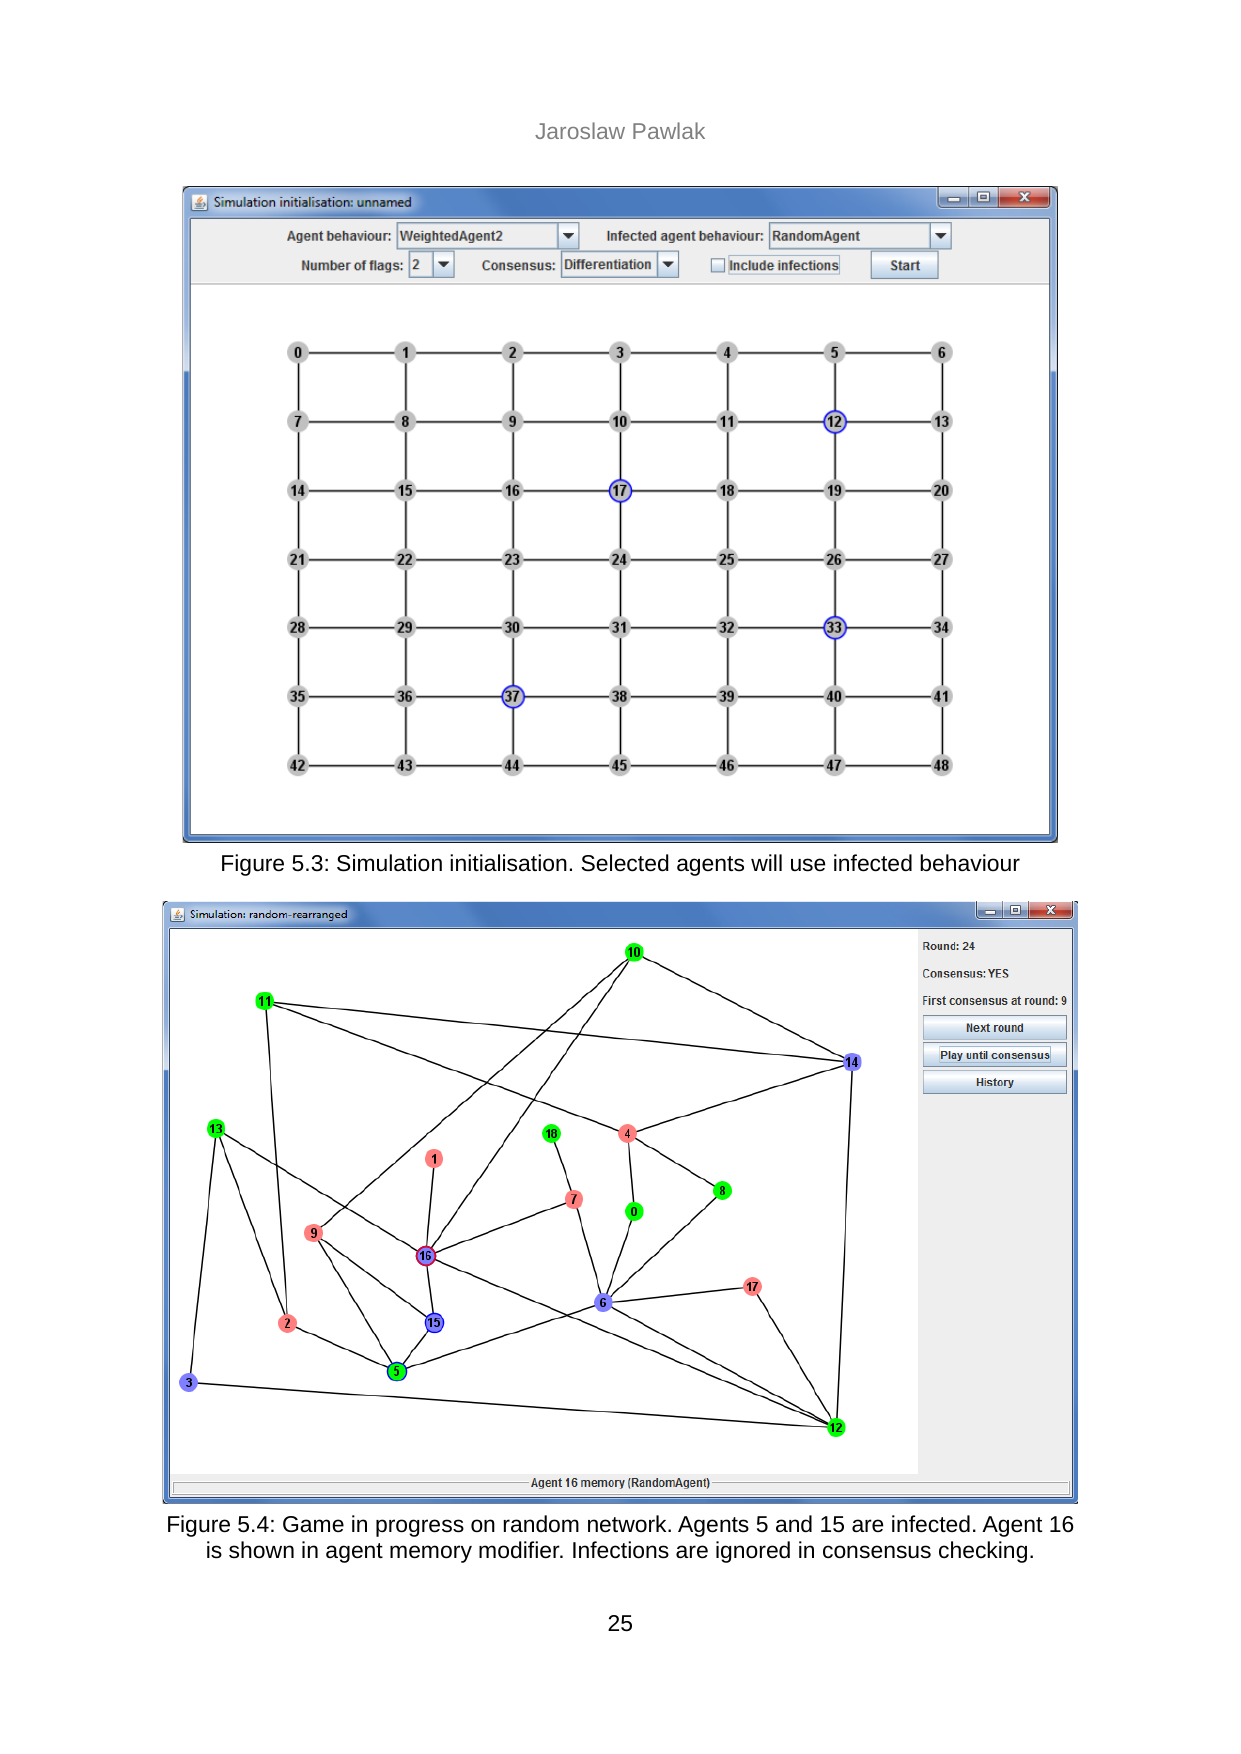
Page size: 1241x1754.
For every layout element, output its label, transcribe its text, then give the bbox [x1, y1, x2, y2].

text Figure 5.4: Game in progress on random network. Agents 5 and 15 are infected. Agent 16 is shown in agent memory modifier. Infections are ignored in consensus checking. [162, 1504, 1078, 1564]
text Figure 5.3: Simulation initialisation. Selected agents will use infected behaviour [182, 843, 1058, 876]
picture [162, 901, 1078, 1504]
picture [182, 186, 1058, 843]
